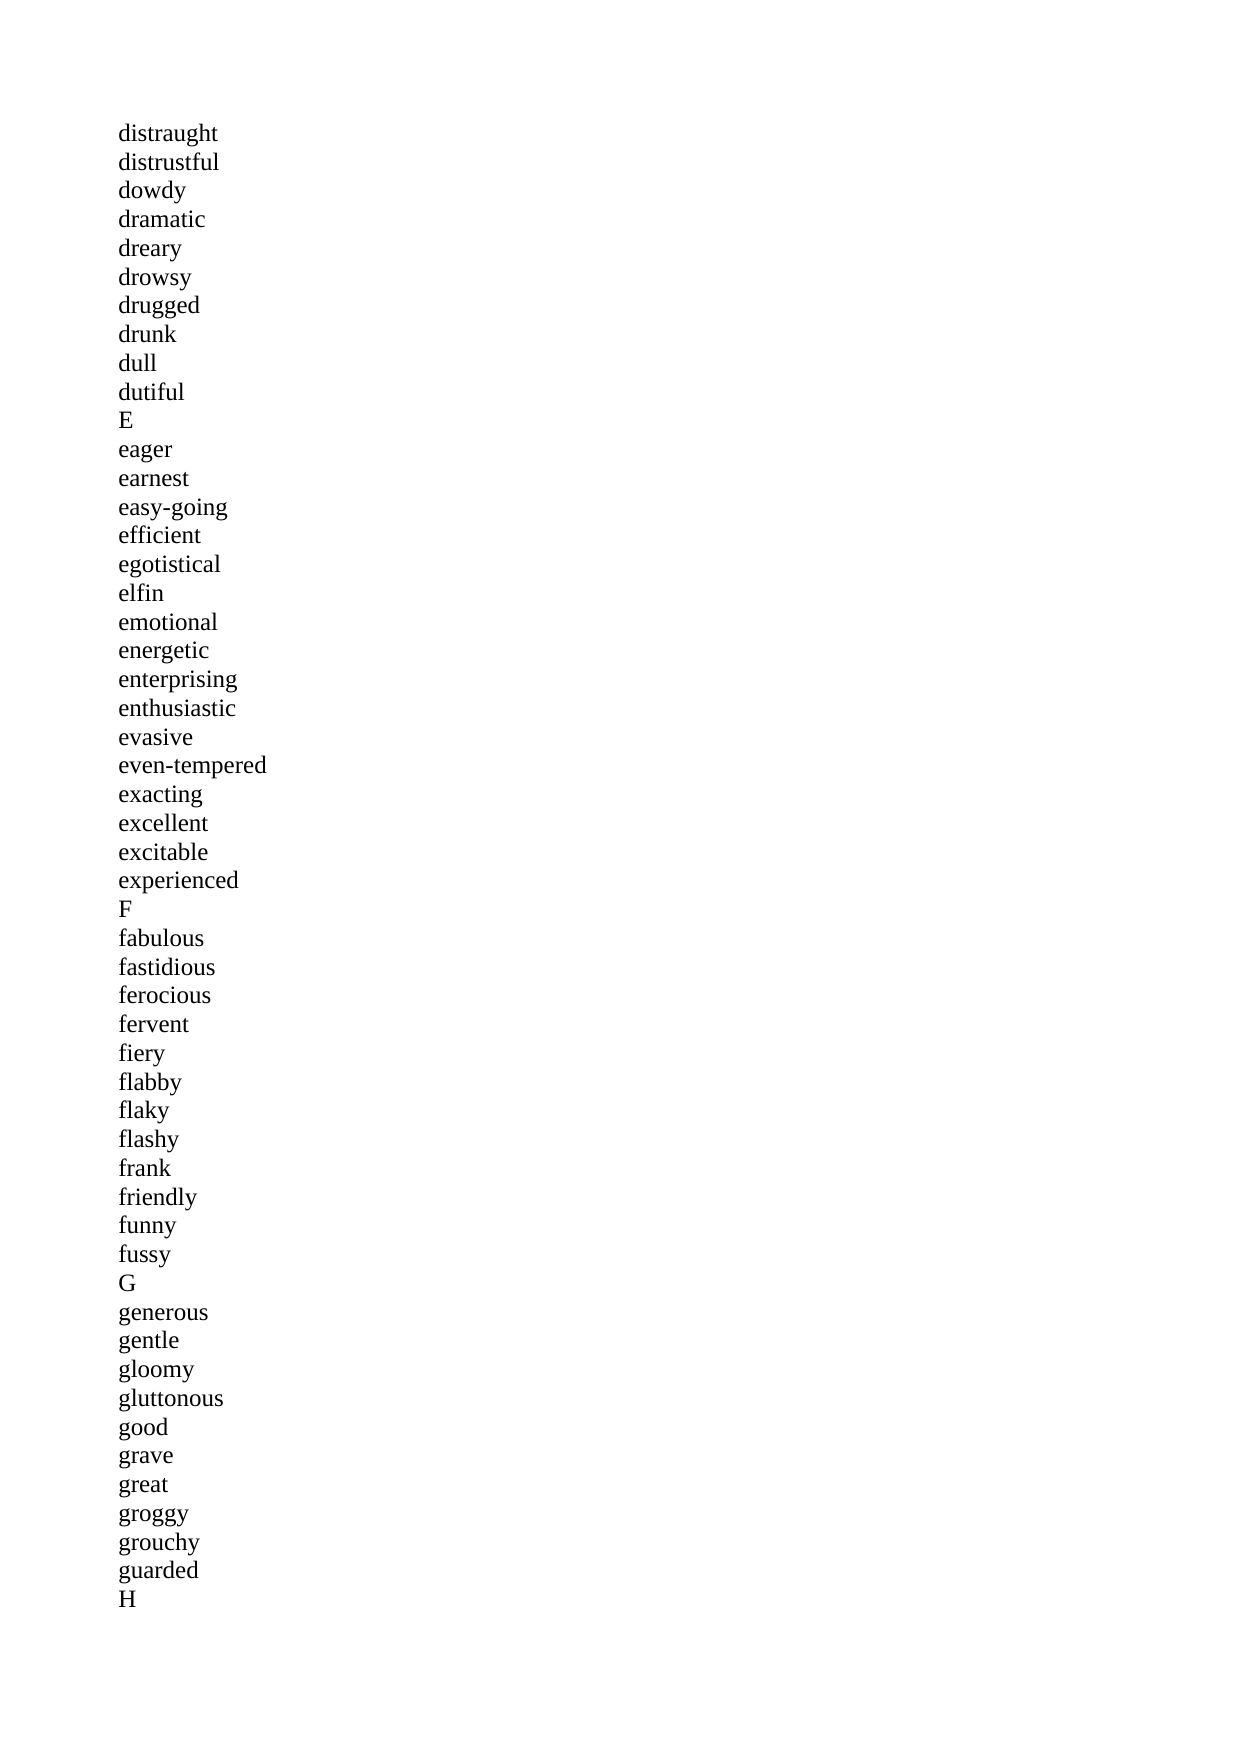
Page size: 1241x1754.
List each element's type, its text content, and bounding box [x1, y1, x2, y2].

text guarded [118, 1556, 1122, 1584]
text dowdy [118, 176, 1122, 204]
text distraught [118, 118, 1122, 147]
text frank [118, 1153, 1122, 1182]
text funny [118, 1211, 1122, 1239]
text flashy [118, 1124, 1122, 1153]
text F [118, 894, 1122, 923]
text enterprising [118, 664, 1122, 693]
text fussy [118, 1239, 1122, 1268]
text friendly [118, 1182, 1122, 1211]
text even-tempered [118, 751, 1122, 779]
text earnest [118, 463, 1122, 492]
text efficient [118, 521, 1122, 549]
text dreary [118, 233, 1122, 262]
text energetic [118, 636, 1122, 664]
text dramatic [118, 204, 1122, 233]
text good [118, 1412, 1122, 1441]
text fiery [118, 1038, 1122, 1067]
text grave [118, 1441, 1122, 1469]
text dull [118, 348, 1122, 377]
text great [118, 1469, 1122, 1498]
text H [118, 1584, 1122, 1613]
text drowsy [118, 262, 1122, 291]
text flabby [118, 1067, 1122, 1096]
text gloomy [118, 1354, 1122, 1383]
text distrustful [118, 147, 1122, 176]
text experienced [118, 866, 1122, 894]
text dutiful [118, 377, 1122, 406]
text evasive [118, 722, 1122, 751]
text fervent [118, 1009, 1122, 1038]
text emotional [118, 607, 1122, 636]
text elfin [118, 578, 1122, 607]
text egotistical [118, 549, 1122, 578]
text excellent [118, 808, 1122, 837]
text enthusiastic [118, 693, 1122, 722]
text gentle [118, 1326, 1122, 1354]
text gluttonous [118, 1383, 1122, 1412]
text easy-going [118, 492, 1122, 521]
text flaky [118, 1096, 1122, 1124]
text generous [118, 1297, 1122, 1326]
text excitable [118, 837, 1122, 866]
text exacting [118, 779, 1122, 808]
text fabulous [118, 923, 1122, 952]
text grouchy [118, 1527, 1122, 1556]
text eager [118, 434, 1122, 463]
text E [118, 406, 1122, 434]
text drugged [118, 291, 1122, 319]
text fastidious [118, 952, 1122, 981]
text G [118, 1268, 1122, 1297]
text groggy [118, 1498, 1122, 1527]
text drunk [118, 319, 1122, 348]
text ferocious [118, 981, 1122, 1009]
